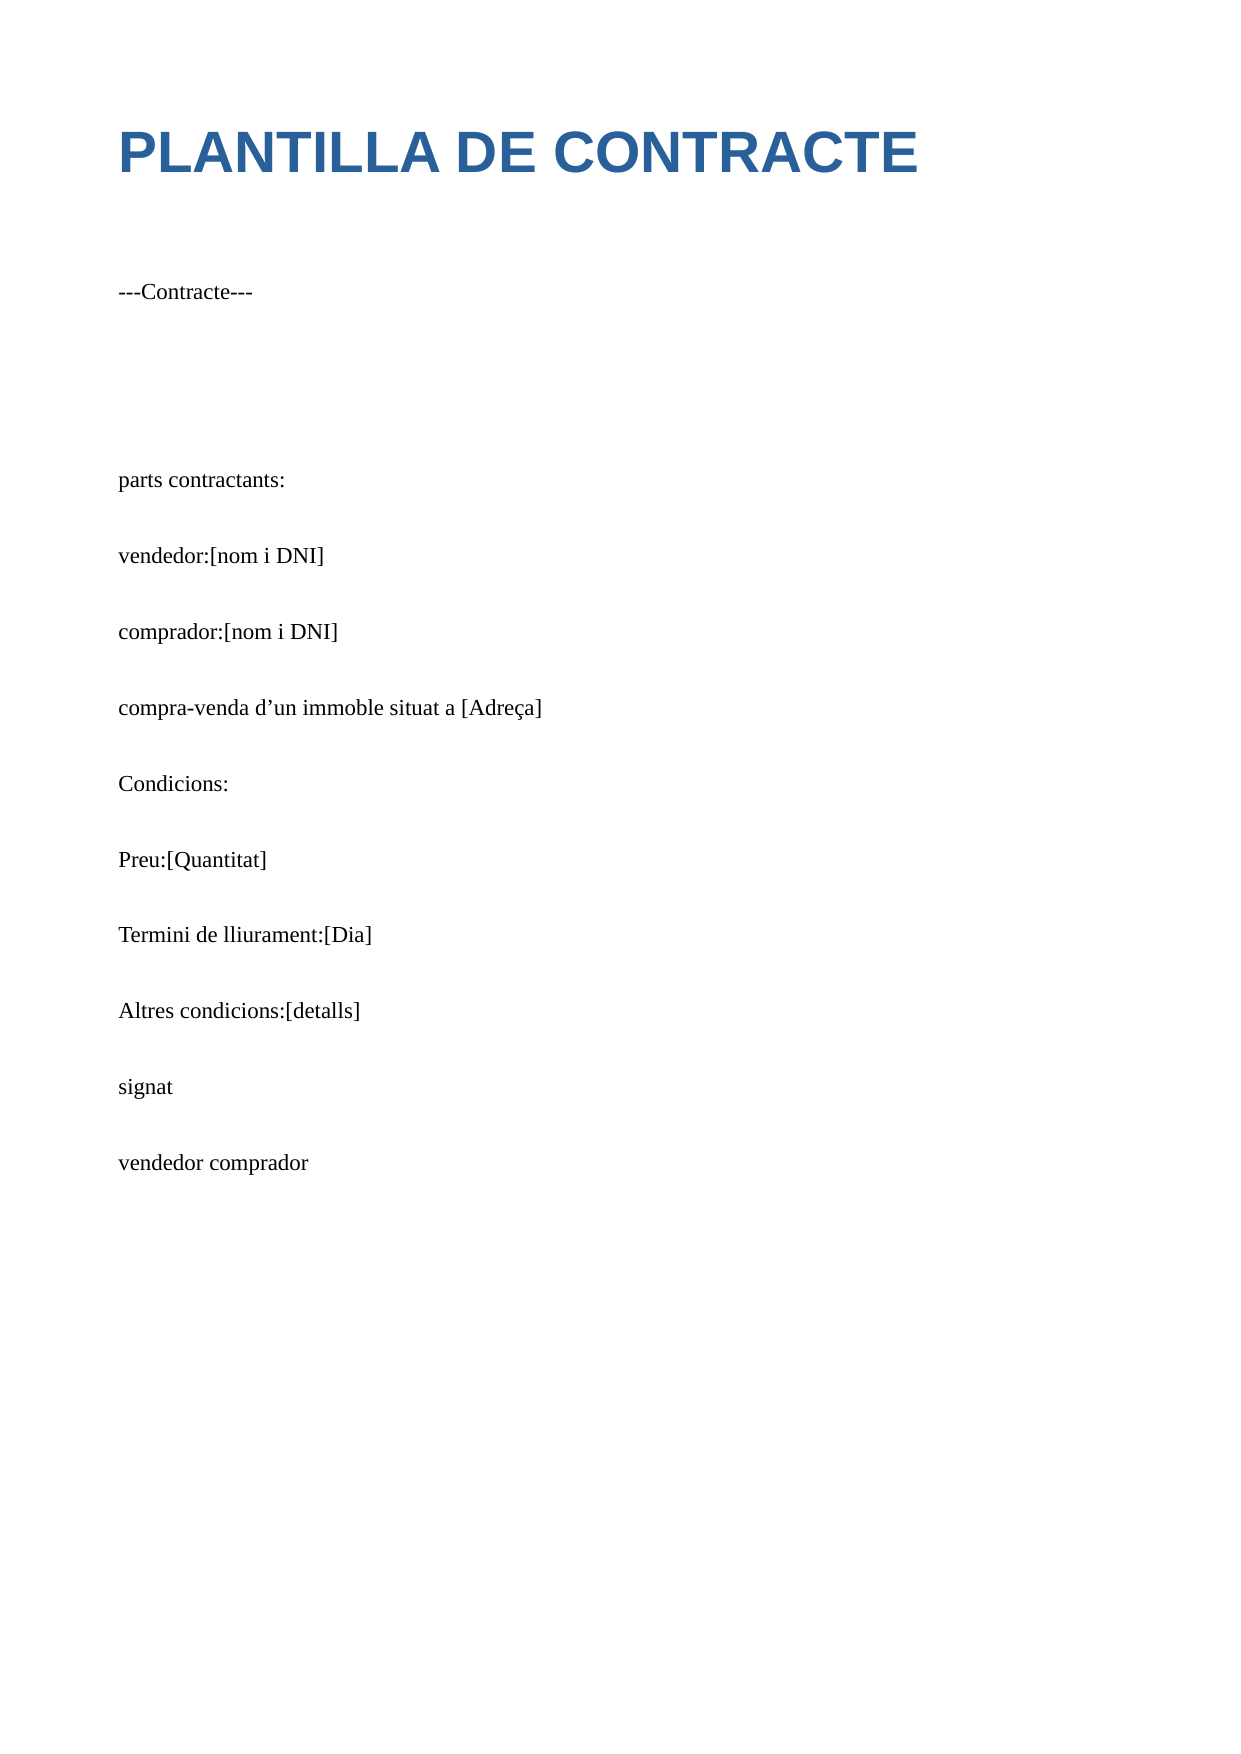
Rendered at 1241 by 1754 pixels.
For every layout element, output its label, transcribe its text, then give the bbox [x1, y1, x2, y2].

text Termini de lliurament:[Dia] [118, 922, 1122, 948]
text vendedor:[nom i DNI] [118, 542, 1122, 568]
text parts contractants: [118, 466, 1122, 492]
text Preu:[Quantitat] [118, 846, 1122, 872]
text signat [118, 1073, 1122, 1100]
text comprador:[nom i DNI] [118, 618, 1122, 644]
text Condicions: [118, 770, 1122, 796]
text PLANTILLA DE CONTRACTE [118, 118, 1122, 185]
text Altres condicions:[detalls] [118, 997, 1122, 1024]
text compra-venda d’un immoble situat a [Adreça] [118, 694, 1122, 720]
text vendedor comprador [118, 1149, 1122, 1176]
text ---Contracte--- [118, 278, 1122, 304]
